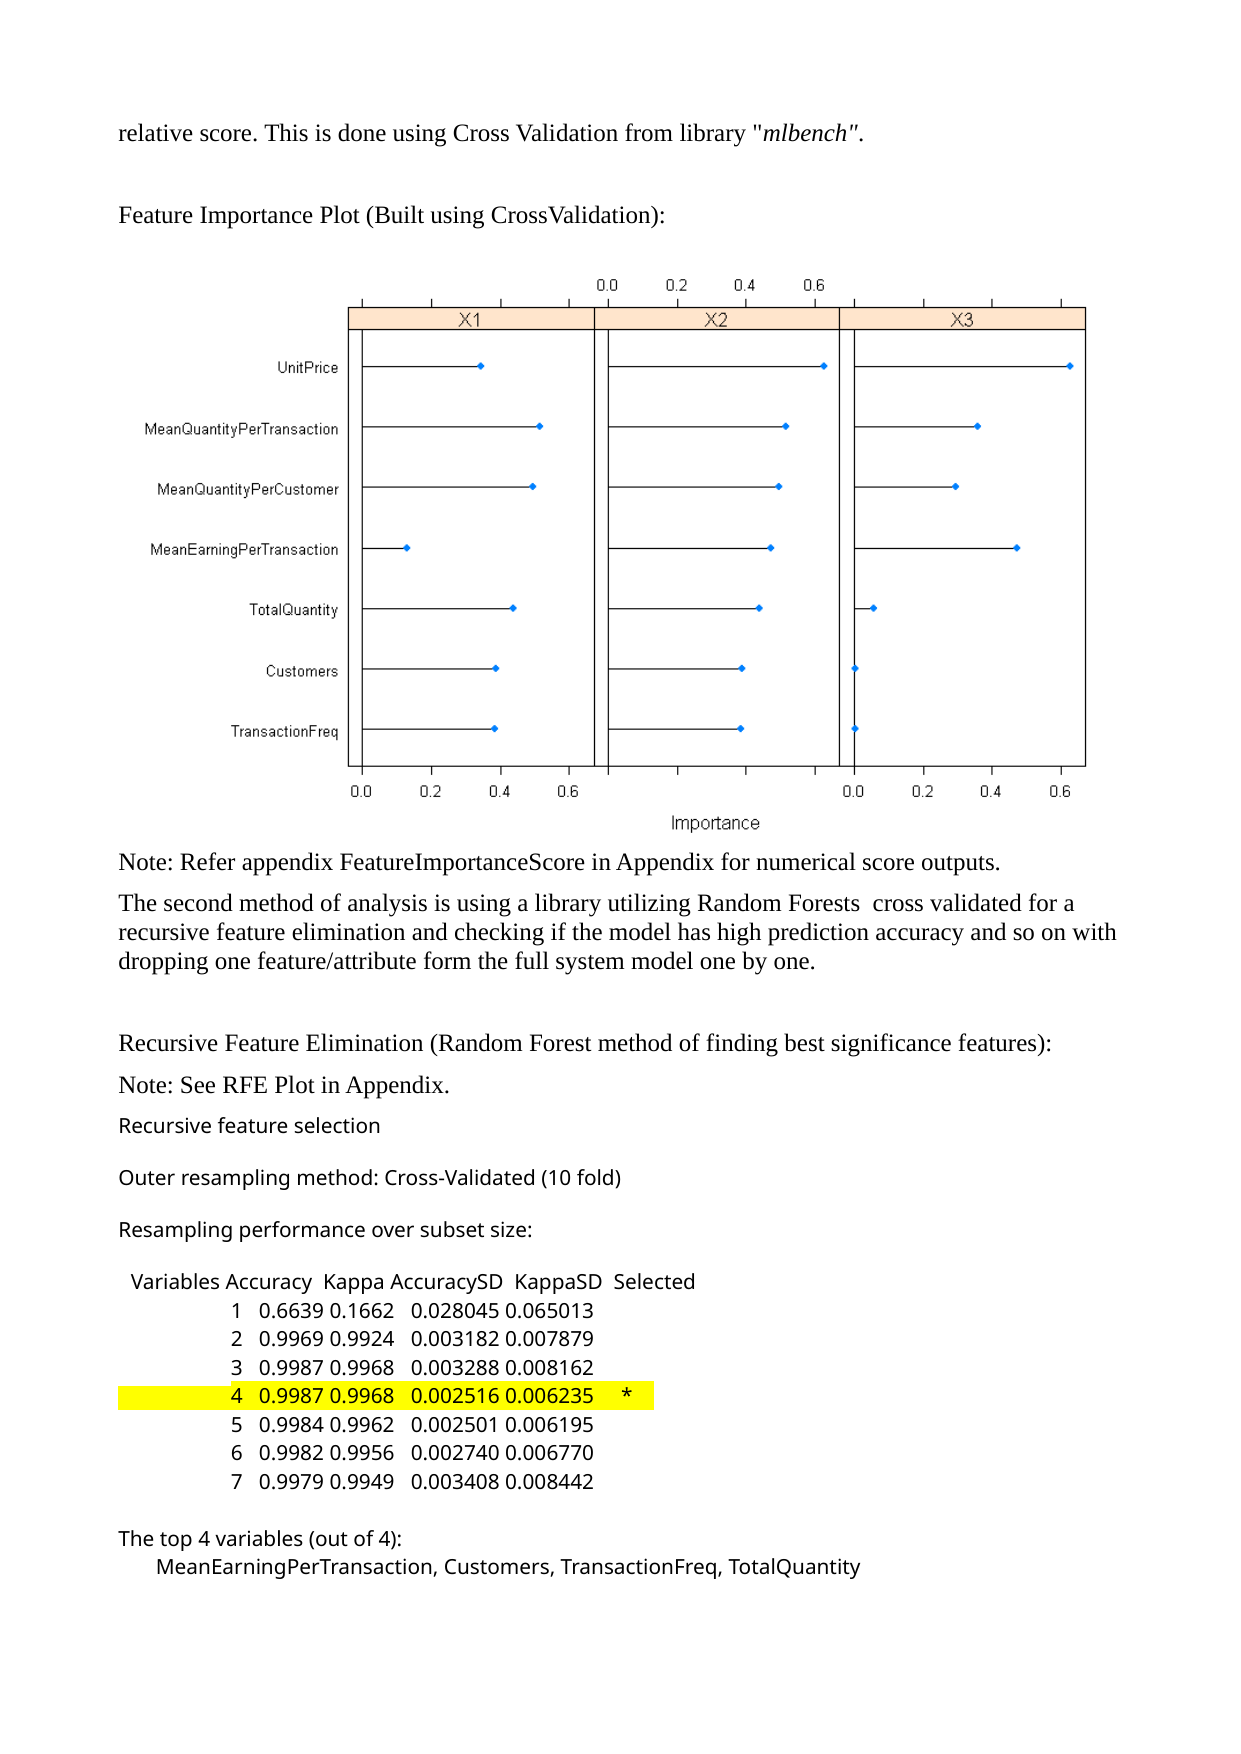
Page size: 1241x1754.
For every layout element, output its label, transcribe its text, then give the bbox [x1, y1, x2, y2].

text Outer resampling method: Cross-Validated (10 fold) [118, 1163, 1122, 1191]
text 1 0.6639 0.1662 0.028045 0.065013 [118, 1296, 1122, 1324]
picture [118, 241, 1122, 848]
text The top 4 variables (out of 4): [118, 1524, 1122, 1552]
text relative score. This is done using Cross Validation from library "mlbench". [118, 118, 1122, 147]
text Note: Refer appendix FeatureImportanceScore in Appendix for numerical score outputs. [118, 848, 1122, 876]
text Note: See RFE Plot in Appendix. [118, 1070, 1122, 1098]
text 2 0.9969 0.9924 0.003182 0.007879 [118, 1324, 1122, 1353]
text Feature Importance Plot (Built using CrossValidation): [118, 201, 1122, 229]
text MeanEarningPerTransaction, Customers, TransactionFreq, TotalQuantity [118, 1552, 1122, 1581]
text Recursive Feature Elimination (Random Forest method of finding best significance features): [118, 1028, 1122, 1057]
text 7 0.9979 0.9949 0.003408 0.008442 [118, 1467, 1122, 1496]
text 4 0.9987 0.9968 0.002516 0.006235 * [118, 1381, 1122, 1410]
text 3 0.9987 0.9968 0.003288 0.008162 [118, 1353, 1122, 1381]
text Recursive feature selection [118, 1111, 1122, 1139]
text 6 0.9982 0.9956 0.002740 0.006770 [118, 1438, 1122, 1467]
text Variables Accuracy Kappa AccuracySD KappaSD Selected [118, 1267, 1122, 1296]
text Resampling performance over subset size: [118, 1215, 1122, 1243]
text The second method of analysis is using a library utilizing Random Forests cross validated for a recursive feature elimination and checking if the model has high prediction accuracy and so on with dropping one feature/attribute form the full system model one by one. [118, 888, 1122, 975]
text 5 0.9984 0.9962 0.002501 0.006195 [118, 1410, 1122, 1438]
